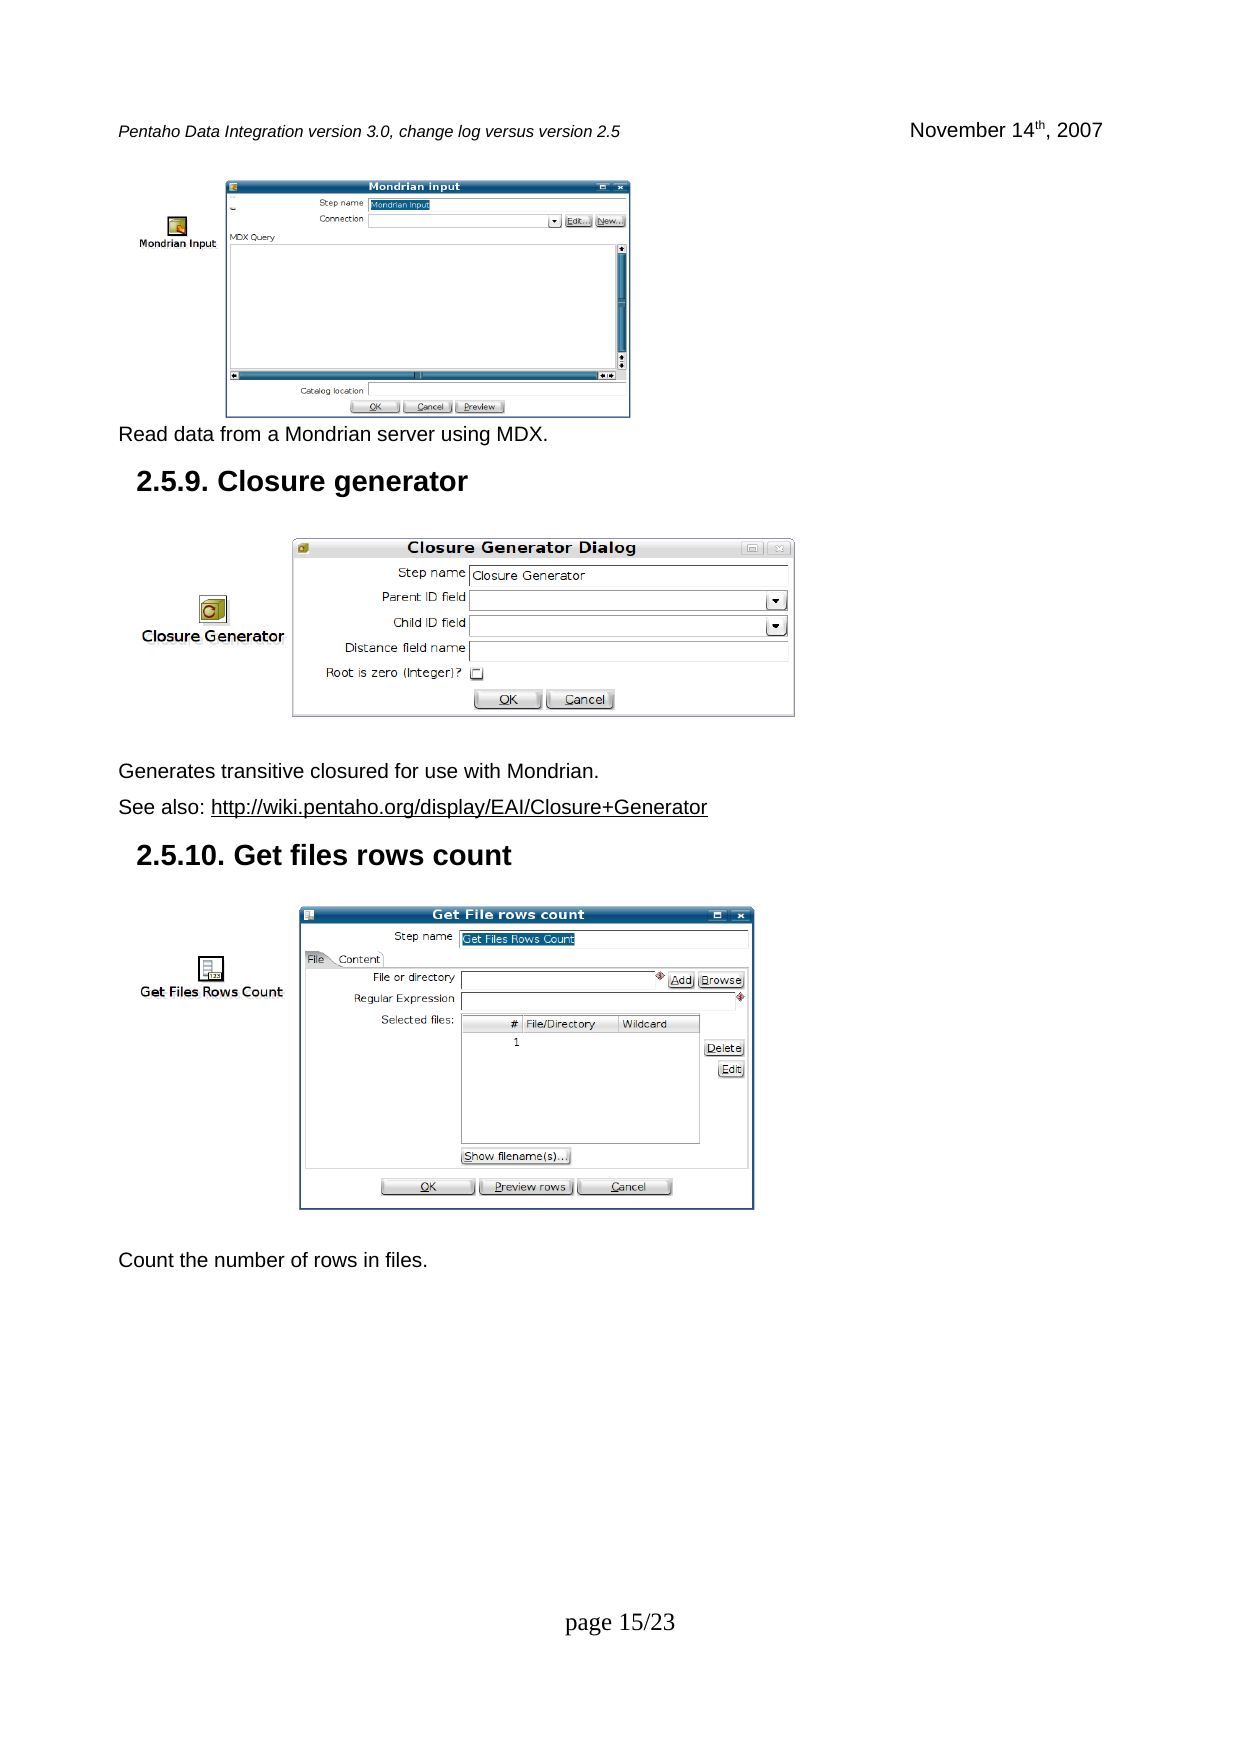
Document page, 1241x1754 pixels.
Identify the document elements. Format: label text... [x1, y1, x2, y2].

text Generates transitive closured for use with Mondrian. [118, 759, 1122, 783]
text See also: http://wiki.pentaho.org/display/EAI/Closure+Generator [118, 795, 1122, 819]
picture [136, 902, 757, 1212]
picture [135, 175, 638, 422]
subtitle Closure generator [136, 464, 1122, 498]
picture [137, 532, 809, 723]
text Read data from a Mondrian server using MDX. [118, 172, 1122, 446]
text Count the number of rows in files. [118, 1248, 1122, 1272]
subtitle Get files rows count [136, 838, 1122, 871]
